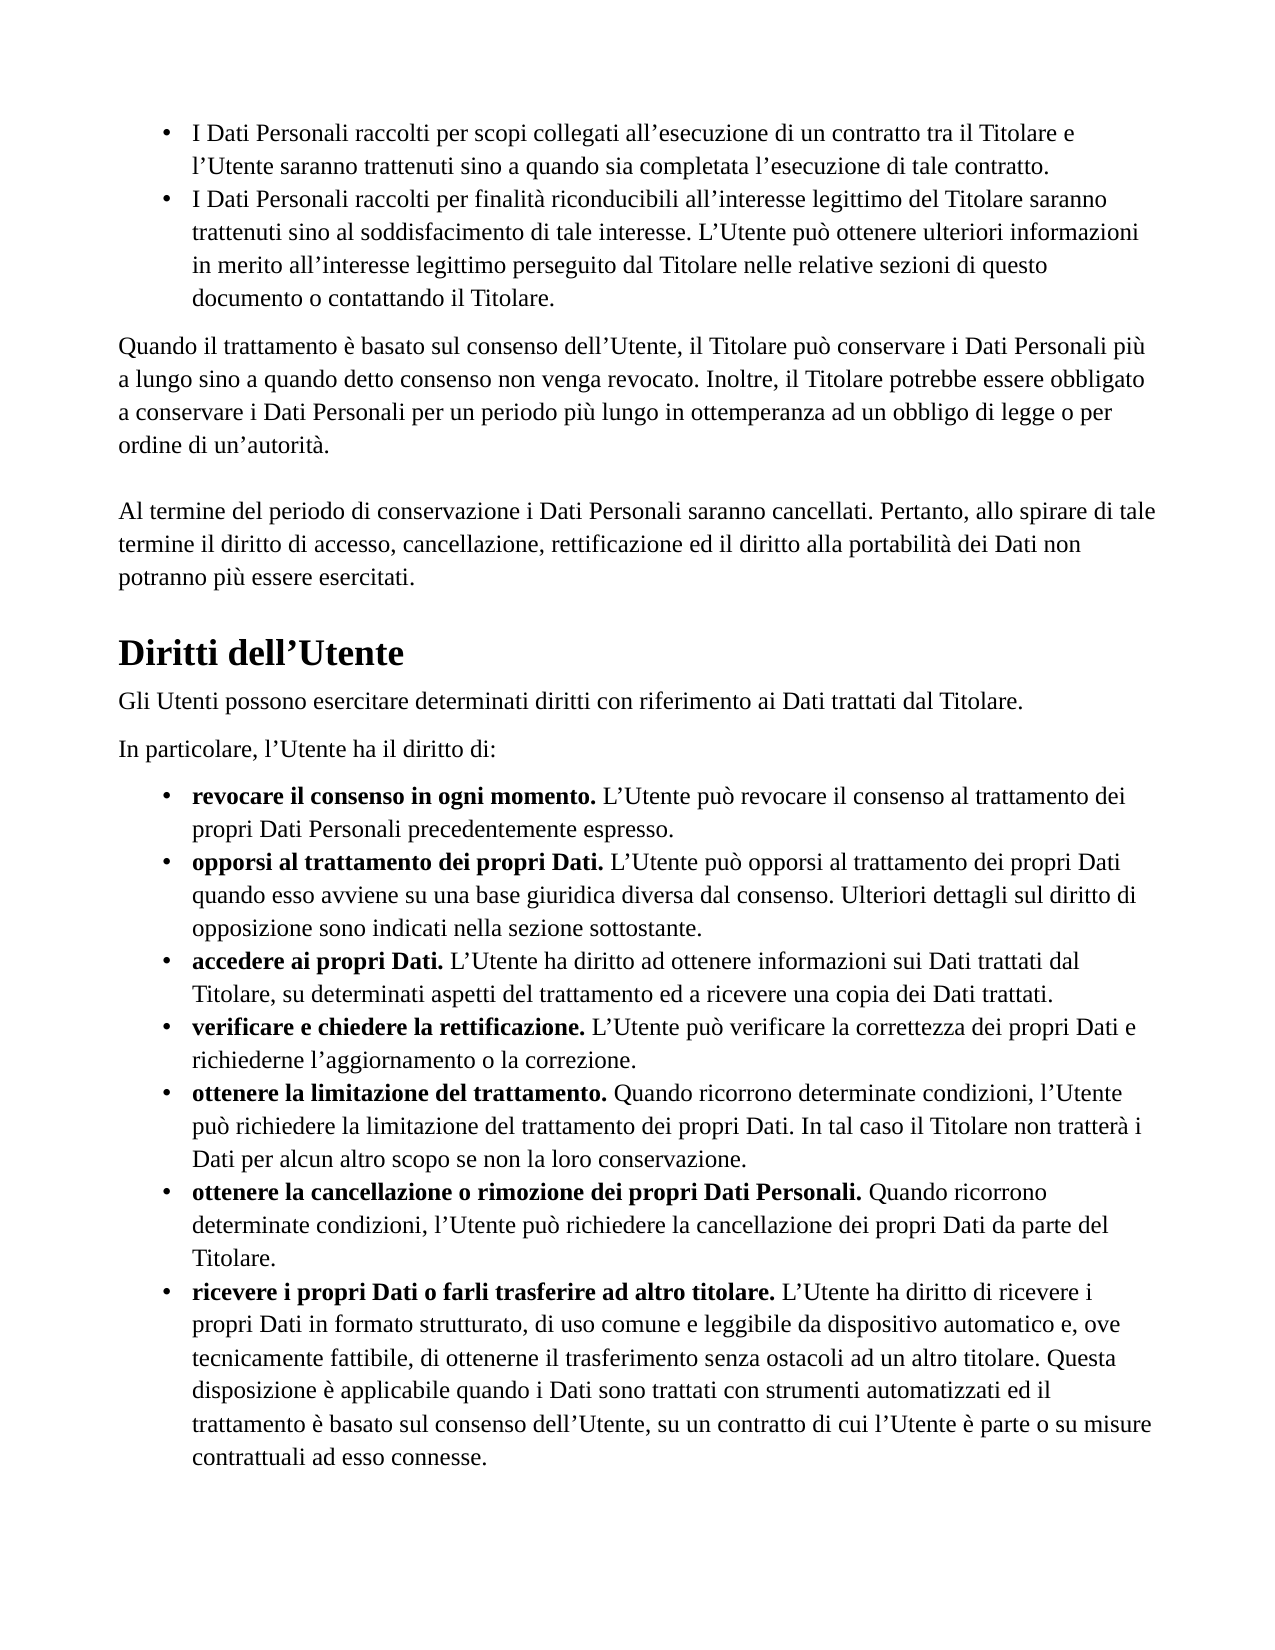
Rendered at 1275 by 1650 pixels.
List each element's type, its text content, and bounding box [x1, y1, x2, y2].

list I Dati Personali raccolti per scopi collegati all’esecuzione di un contratto tra il Titolare e l’Utente saranno trattenuti sino a quando sia completata l’esecuzione di tale contratto. [162, 118, 1157, 180]
list verificare e chiedere la rettificazione. L’Utente può verificare la correttezza dei propri Dati e richiederne l’aggiornamento o la correzione. [162, 1012, 1157, 1074]
subtitle Diritti dell’Utente [118, 630, 1157, 673]
list accedere ai propri Dati. L’Utente ha diritto ad ottenere informazioni sui Dati trattati dal Titolare, su determinati aspetti del trattamento ed a ricevere una copia dei Dati trattati. [162, 946, 1157, 1008]
list ottenere la limitazione del trattamento. Quando ricorrono determinate condizioni, l’Utente può richiedere la limitazione del trattamento dei propri Dati. In tal caso il Titolare non tratterà i Dati per alcun altro scopo se non la loro conservazione. [162, 1078, 1157, 1173]
list I Dati Personali raccolti per finalità riconducibili all’interesse legittimo del Titolare saranno trattenuti sino al soddisfacimento di tale interesse. L’Utente può ottenere ulteriori informazioni in merito all’interesse legittimo perseguito dal Titolare nelle relative sezioni di questo documento o contattando il Titolare. [162, 184, 1157, 312]
text Quando il trattamento è basato sul consenso dell’Utente, il Titolare può conservare i Dati Personali più a lungo sino a quando detto consenso non venga revocato. Inoltre, il Titolare potrebbe essere obbligato a conservare i Dati Personali per un periodo più lungo in ottemperanza ad un obbligo di legge o per ordine di un’autorità. Al termine del periodo di conservazione i Dati Personali saranno cancellati. Pertanto, allo spirare di tale termine il diritto di accesso, cancellazione, rettificazione ed il diritto alla portabilità dei Dati non potranno più essere esercitati. [118, 331, 1157, 591]
list ottenere la cancellazione o rimozione dei propri Dati Personali. Quando ricorrono determinate condizioni, l’Utente può richiedere la cancellazione dei propri Dati da parte del Titolare. [162, 1177, 1157, 1272]
list ricevere i propri Dati o farli trasferire ad altro titolare. L’Utente ha diritto di ricevere i propri Dati in formato strutturato, di uso comune e leggibile da dispositivo automatico e, ove tecnicamente fattibile, di ottenerne il trasferimento senza ostacoli ad un altro titolare. Questa disposizione è applicabile quando i Dati sono trattati con strumenti automatizzati ed il trattamento è basato sul consenso dell’Utente, su un contratto di cui l’Utente è parte o su misure contrattuali ad esso connesse. [162, 1277, 1157, 1470]
list opporsi al trattamento dei propri Dati. L’Utente può opporsi al trattamento dei propri Dati quando esso avviene su una base giuridica diversa dal consenso. Ulteriori dettagli sul diritto di opposizione sono indicati nella sezione sottostante. [162, 847, 1157, 942]
list revocare il consenso in ogni momento. L’Utente può revocare il consenso al trattamento dei propri Dati Personali precedentemente espresso. [162, 781, 1157, 843]
text Gli Utenti possono esercitare determinati diritti con riferimento ai Dati trattati dal Titolare. [118, 686, 1157, 715]
text In particolare, l’Utente ha il diritto di: [118, 734, 1157, 762]
